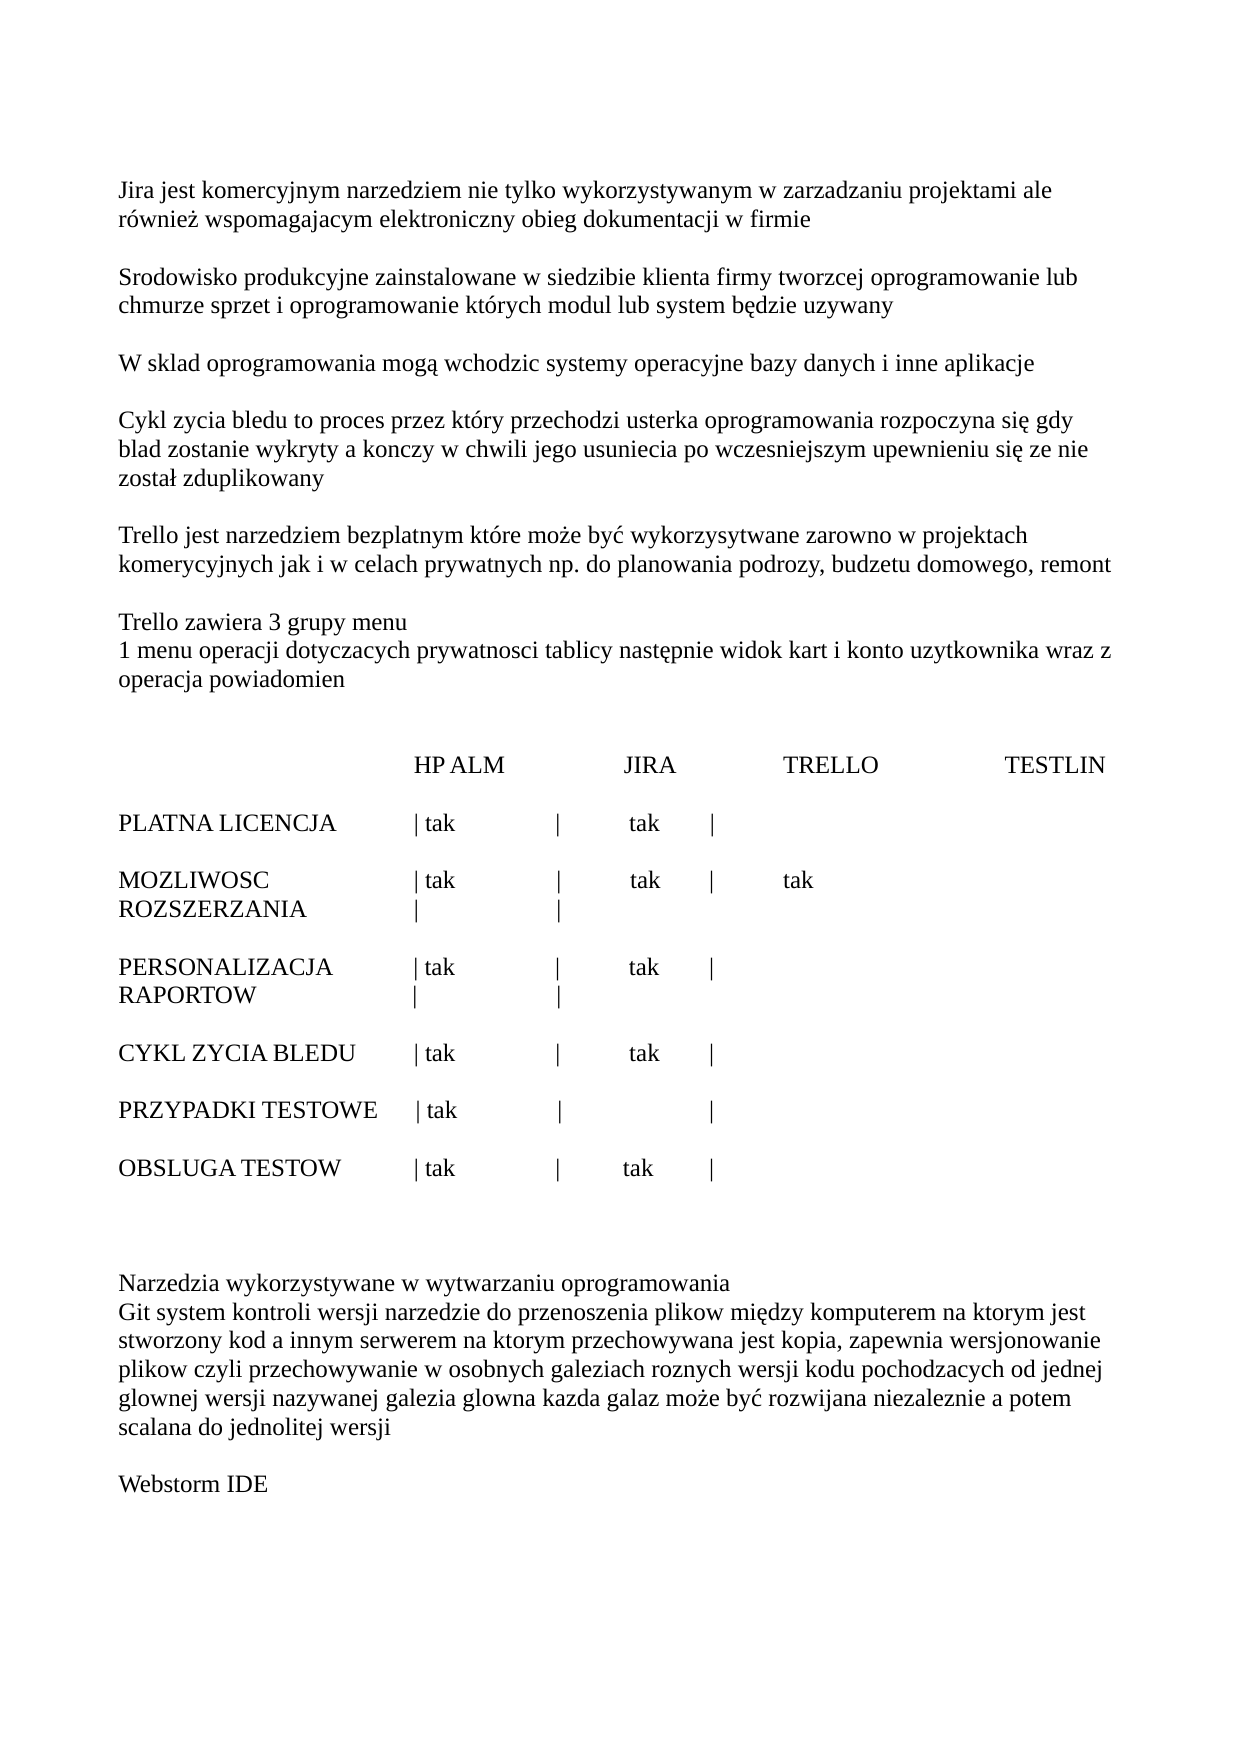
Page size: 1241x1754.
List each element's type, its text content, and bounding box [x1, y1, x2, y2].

text PRZYPADKI TESTOWE | tak | | [118, 1096, 1122, 1153]
text Narzedzia wykorzystywane w wytwarzaniu oprogramowania [118, 1268, 1122, 1297]
text Git system kontroli wersji narzedzie do przenoszenia plikow między komputerem na ktorym jest stworzony kod a innym serwerem na ktorym przechowywana jest kopia, zapewnia wersjonowanie plikow czyli przechowywanie w osobnych galeziach roznych wersji kodu pochodzacych od jednej glownej wersji nazywanej galezia glowna kazda galaz może być rozwijana niezaleznie a potem scalana do jednolitej wersji Webstorm IDE [118, 1297, 1122, 1498]
text CYKL ZYCIA BLEDU | tak | tak | [118, 1038, 1122, 1067]
text Srodowisko produkcyjne zainstalowane w siedzibie klienta firmy tworzcej oprogramowanie lub chmurze sprzet i oprogramowanie których modul lub system będzie uzywany W sklad oprogramowania mogą wchodzic systemy operacyjne bazy danych i inne aplikacje Cykl zycia bledu to proces przez który przechodzi usterka oprogramowania rozpoczyna się gdy blad zostanie wykryty a konczy w chwili jego usuniecia po wczesniejszym upewnieniu się ze nie został zduplikowany Trello jest narzedziem bezplatnym które może być wykorzysytwane zarowno w projektach komerycyjnych jak i w celach prywatnych np. do planowania podrozy, budzetu domowego, remont Trello zawiera 3 grupy menu 1 menu operacji dotyczacych prywatnosci tablicy następnie widok kart i konto uzytkownika wraz z operacja powiadomien HP ALM JIRA TRELLO TESTLIN PLATNA LICENCJA | tak | tak | [118, 262, 1122, 837]
text OBSLUGA TESTOW | tak | tak | [118, 1153, 1122, 1182]
text RAPORTOW | | [118, 981, 1122, 1009]
text Jira jest komercyjnym narzedziem nie tylko wykorzystywanym w zarzadzaniu projektami ale również wspomagajacym elektroniczny obieg dokumentacji w firmie [118, 176, 1122, 233]
text MOZLIWOSC | tak | tak | tak ROZSZERZANIA | | [118, 866, 1122, 952]
text PERSONALIZACJA | tak | tak | [118, 952, 1122, 981]
